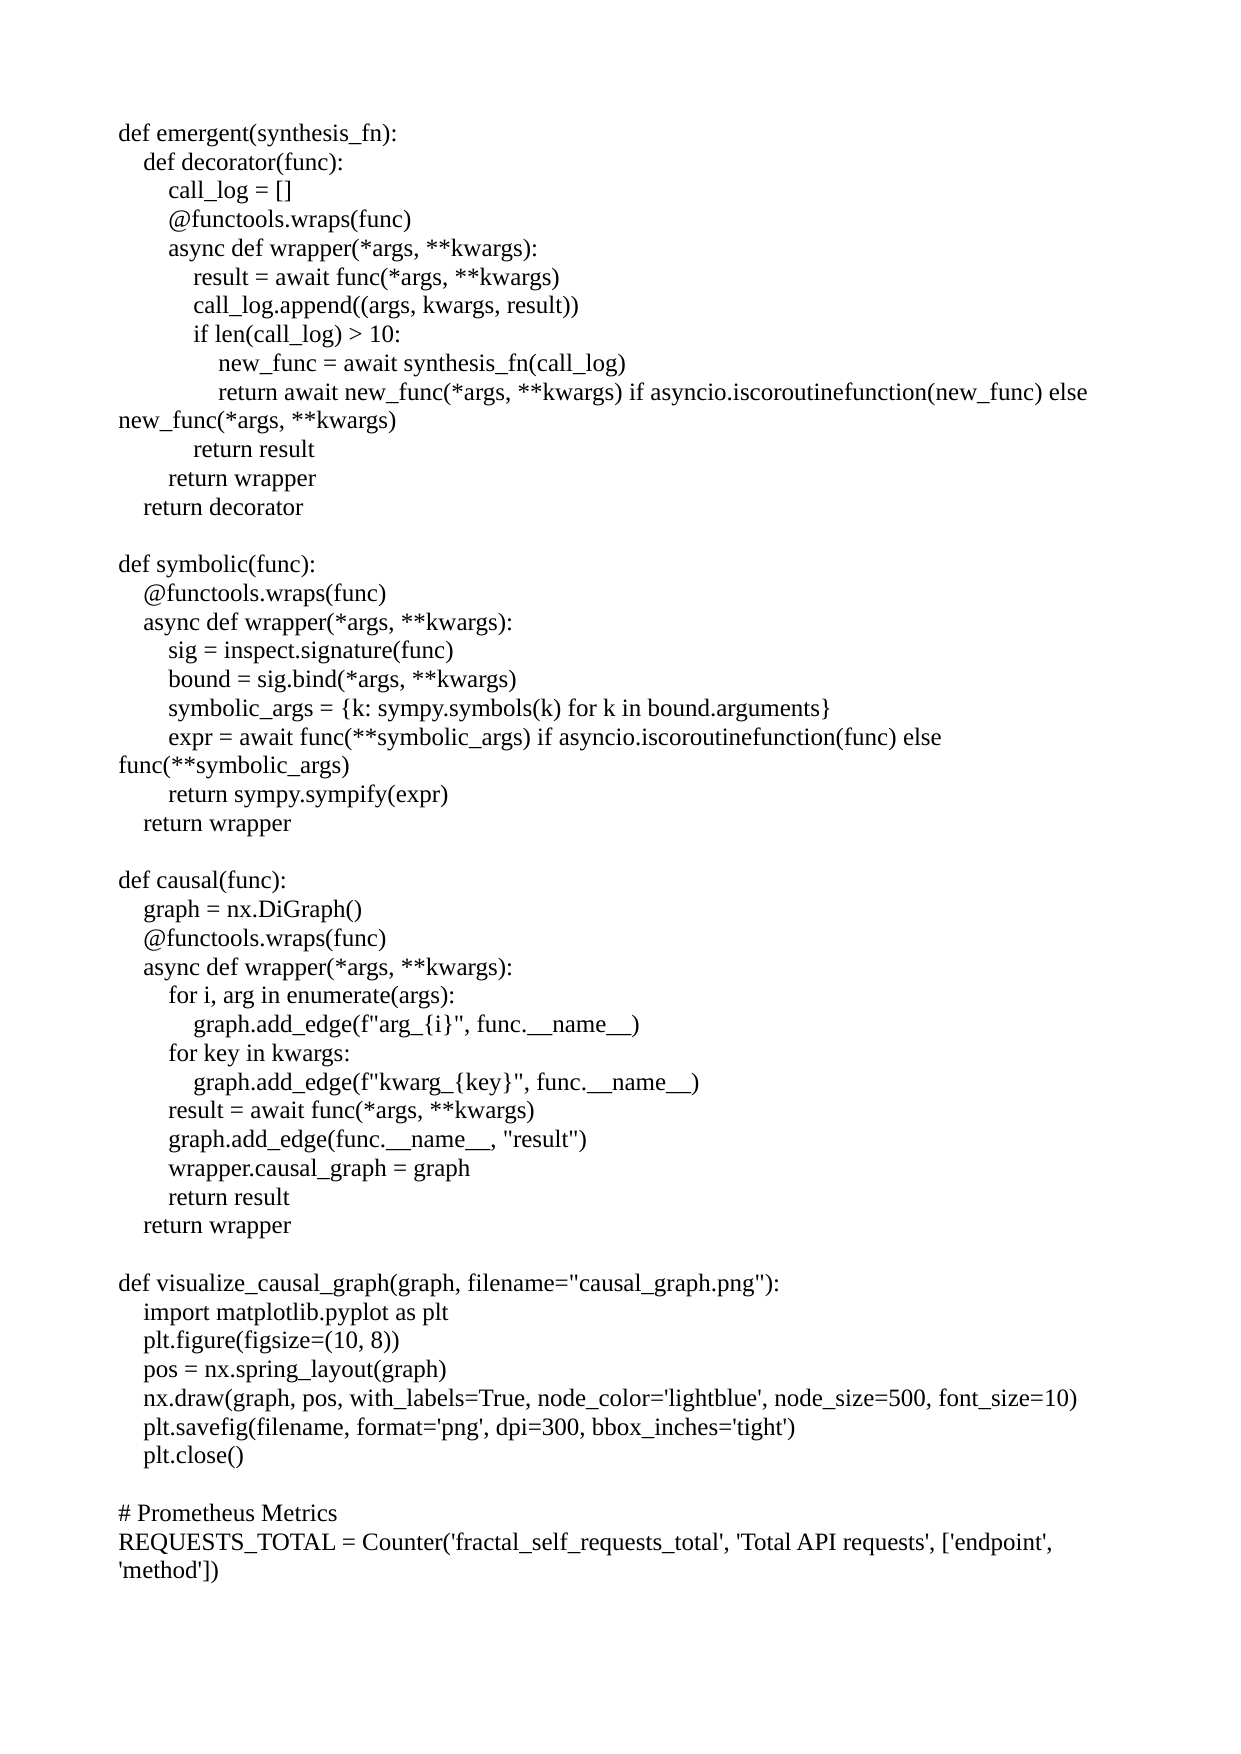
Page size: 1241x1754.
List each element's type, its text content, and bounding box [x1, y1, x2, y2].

text return await new_func(*args, **kwargs) if asyncio.iscoroutinefunction(new_func) else new_func(*args, **kwargs) [118, 377, 1122, 434]
text return result [118, 434, 1122, 463]
text REQUESTS_TOTAL = Counter('fractal_self_requests_total', 'Total API requests', ['endpoint', 'method']) [118, 1527, 1122, 1584]
text @functools.wraps(func) [118, 204, 1122, 233]
text def visualize_causal_graph(graph, filename="causal_graph.png"): [118, 1268, 1122, 1297]
text return sympy.sympify(expr) [118, 779, 1122, 808]
text new_func = await synthesis_fn(call_log) [118, 348, 1122, 377]
text plt.savefig(filename, format='png', dpi=300, bbox_inches='tight') [118, 1412, 1122, 1441]
text call_log.append((args, kwargs, result)) [118, 291, 1122, 319]
text def causal(func): [118, 866, 1122, 894]
text plt.figure(figsize=(10, 8)) [118, 1326, 1122, 1354]
text expr = await func(**symbolic_args) if asyncio.iscoroutinefunction(func) else func(**symbolic_args) [118, 722, 1122, 779]
text @functools.wraps(func) [118, 578, 1122, 607]
text plt.close() [118, 1441, 1122, 1469]
text graph.add_edge(func.__name__, "result") [118, 1124, 1122, 1153]
text async def wrapper(*args, **kwargs): [118, 233, 1122, 262]
text call_log = [] [118, 176, 1122, 204]
text wrapper.causal_graph = graph [118, 1153, 1122, 1182]
text for i, arg in enumerate(args): [118, 981, 1122, 1009]
text return wrapper [118, 1211, 1122, 1239]
text async def wrapper(*args, **kwargs): [118, 952, 1122, 981]
text result = await func(*args, **kwargs) [118, 1096, 1122, 1124]
text pos = nx.spring_layout(graph) [118, 1354, 1122, 1383]
text import matplotlib.pyplot as plt [118, 1297, 1122, 1326]
text graph.add_edge(f"arg_{i}", func.__name__) [118, 1009, 1122, 1038]
text @functools.wraps(func) [118, 923, 1122, 952]
text for key in kwargs: [118, 1038, 1122, 1067]
text def decorator(func): [118, 147, 1122, 176]
text # Prometheus Metrics [118, 1498, 1122, 1527]
text graph.add_edge(f"kwarg_{key}", func.__name__) [118, 1067, 1122, 1096]
text def emergent(synthesis_fn): [118, 118, 1122, 147]
text bound = sig.bind(*args, **kwargs) [118, 664, 1122, 693]
text result = await func(*args, **kwargs) [118, 262, 1122, 291]
text return decorator [118, 492, 1122, 521]
text graph = nx.DiGraph() [118, 894, 1122, 923]
text symbolic_args = {k: sympy.symbols(k) for k in bound.arguments} [118, 693, 1122, 722]
text return result [118, 1182, 1122, 1211]
text nx.draw(graph, pos, with_labels=True, node_color='lightblue', node_size=500, font_size=10) [118, 1383, 1122, 1412]
text async def wrapper(*args, **kwargs): [118, 607, 1122, 636]
text sig = inspect.signature(func) [118, 636, 1122, 664]
text if len(call_log) > 10: [118, 319, 1122, 348]
text return wrapper [118, 808, 1122, 837]
text def symbolic(func): [118, 549, 1122, 578]
text return wrapper [118, 463, 1122, 492]
